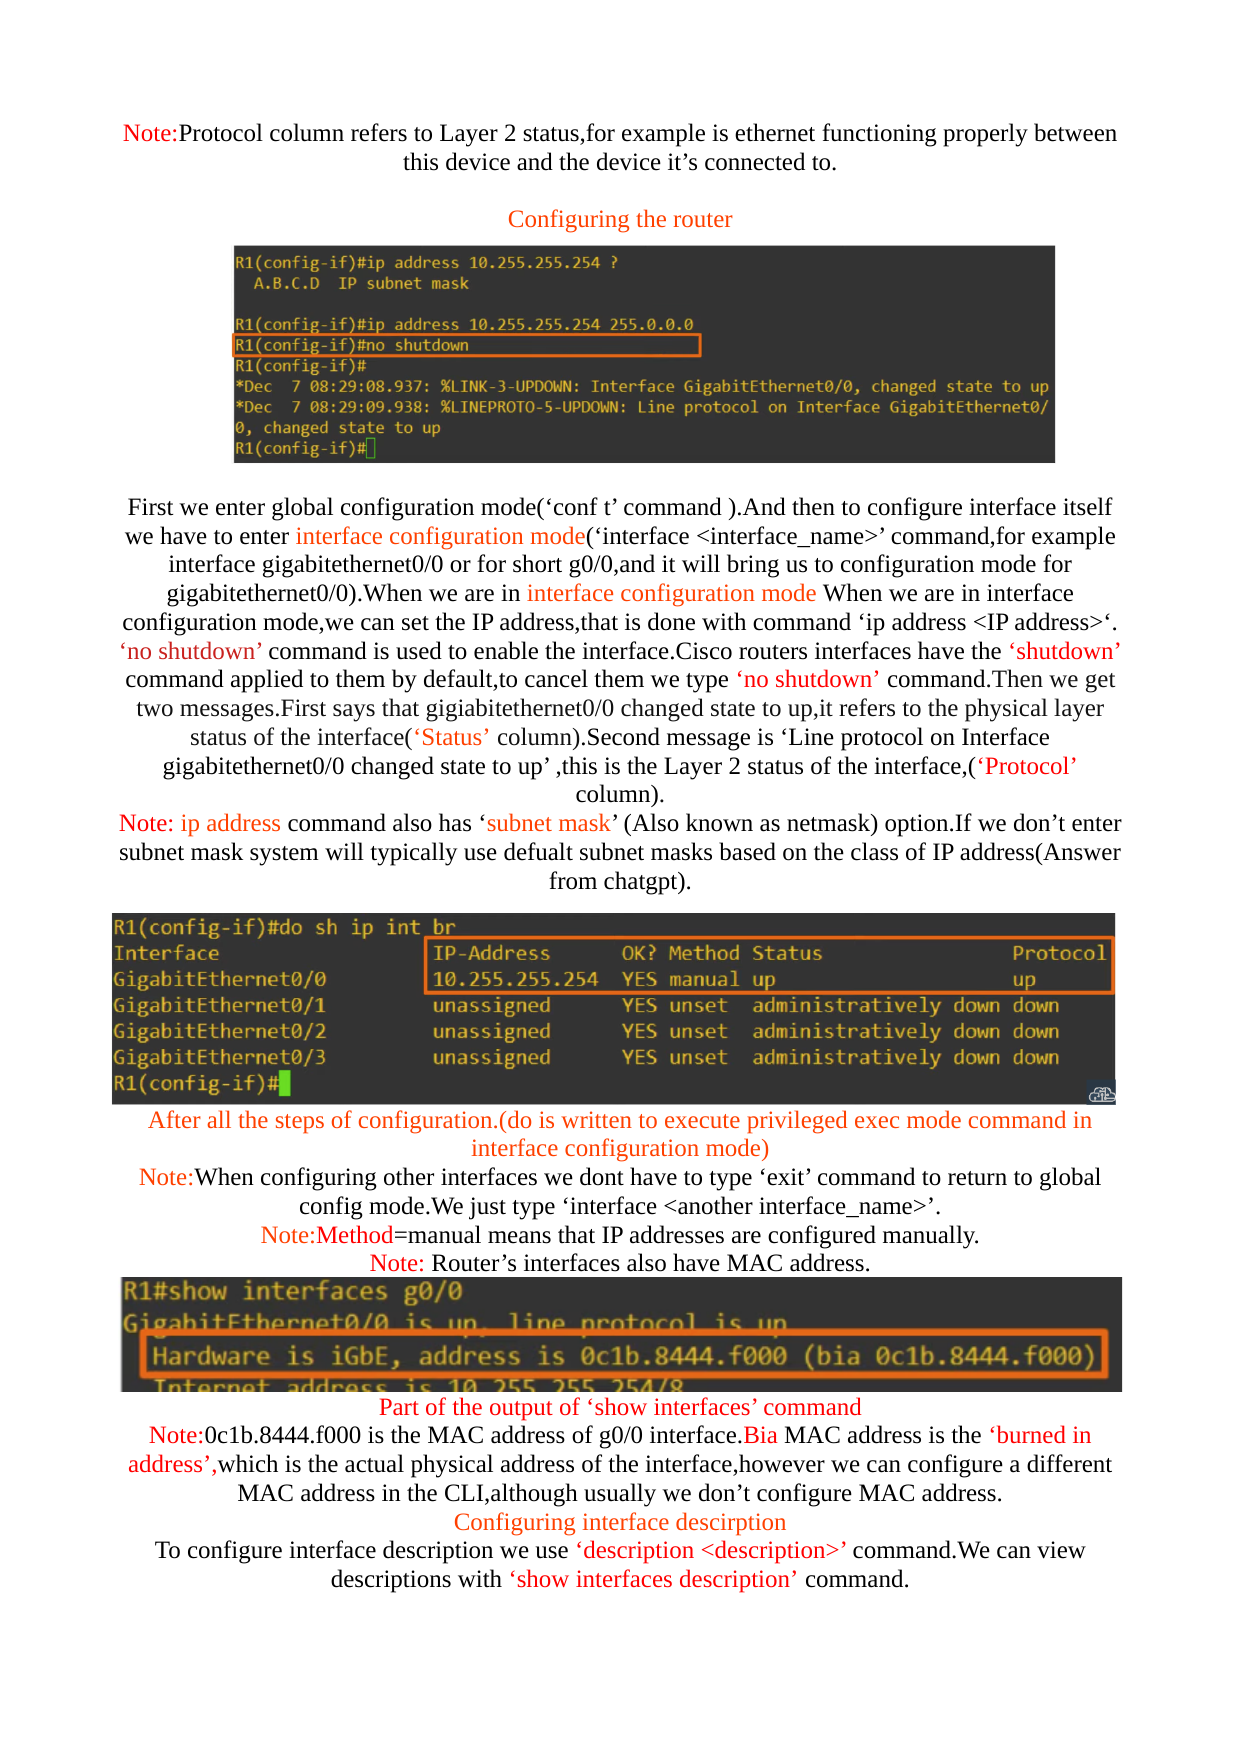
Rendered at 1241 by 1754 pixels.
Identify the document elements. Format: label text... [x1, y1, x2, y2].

text Note:Protocol column refers to Layer 2 status,for example is ethernet functioning properly between this device and the device it’s connected to. [118, 118, 1122, 176]
text To configure interface description we use ‘description <description>’ command.We can view descriptions with ‘show interfaces description’ command. [118, 1536, 1122, 1593]
text Note:When configuring other interfaces we dont have to type ‘exit’ command to return to global config mode.We just type ‘interface <another interface_name>’. [118, 1162, 1122, 1220]
text First we enter global configuration mode(‘conf t’ command ).And then to configure interface itself we have to enter interface configuration mode(‘interface <interface_name>’ command,for example interface gigabitethernet0/0 or for short g0/0,and it will bring us to configuration mode for gigabitethernet0/0).When we are in interface configuration mode When we are in interface configuration mode,we can set the IP address,that is done with command ‘ip address <IP address>‘. [118, 492, 1122, 636]
text Note:Method=manual means that IP addresses are configured manually. [118, 1220, 1122, 1248]
text After all the steps of configuration.(do is written to execute privileged exec mode command in interface configuration mode) [118, 894, 1122, 1162]
text Note:0c1b.8444.f000 is the MAC address of g0/0 interface.Bia MAC address is the ‘burned in address’,which is the actual physical address of the interface,however we can configure a different MAC address in the CLI,although usually we don’t configure MAC address. [118, 1421, 1122, 1507]
text ‘no shutdown’ command is used to enable the interface.Cisco routers interfaces have the ‘shutdown’ command applied to them by default,to cancel them we type ‘no shutdown’ command.Then we get two messages.First says that gigiabitethernet0/0 changed state to up,it refers to the physical layer status of the interface(‘Status’ column).Second message is ‘Line protocol on Interface gigabitethernet0/0 changed state to up’ ,this is the Layer 2 status of the interface,(‘Protocol’ column). [118, 636, 1122, 808]
picture [111, 913, 1116, 1105]
picture [118, 1277, 1123, 1392]
picture [231, 244, 1056, 464]
text Note: ip address command also has ‘subnet mask’ (Also known as netmask) option.If we don’t enter subnet mask system will typically use defualt subnet masks based on the class of IP address(Answer from chatgpt). [118, 808, 1122, 894]
text Note: Router’s interfaces also have MAC address. [118, 1248, 1122, 1277]
text Configuring interface descirption [118, 1507, 1122, 1536]
text Configuring the router [118, 204, 1122, 233]
text Part of the output of ‘show interfaces’ command [118, 1392, 1122, 1421]
